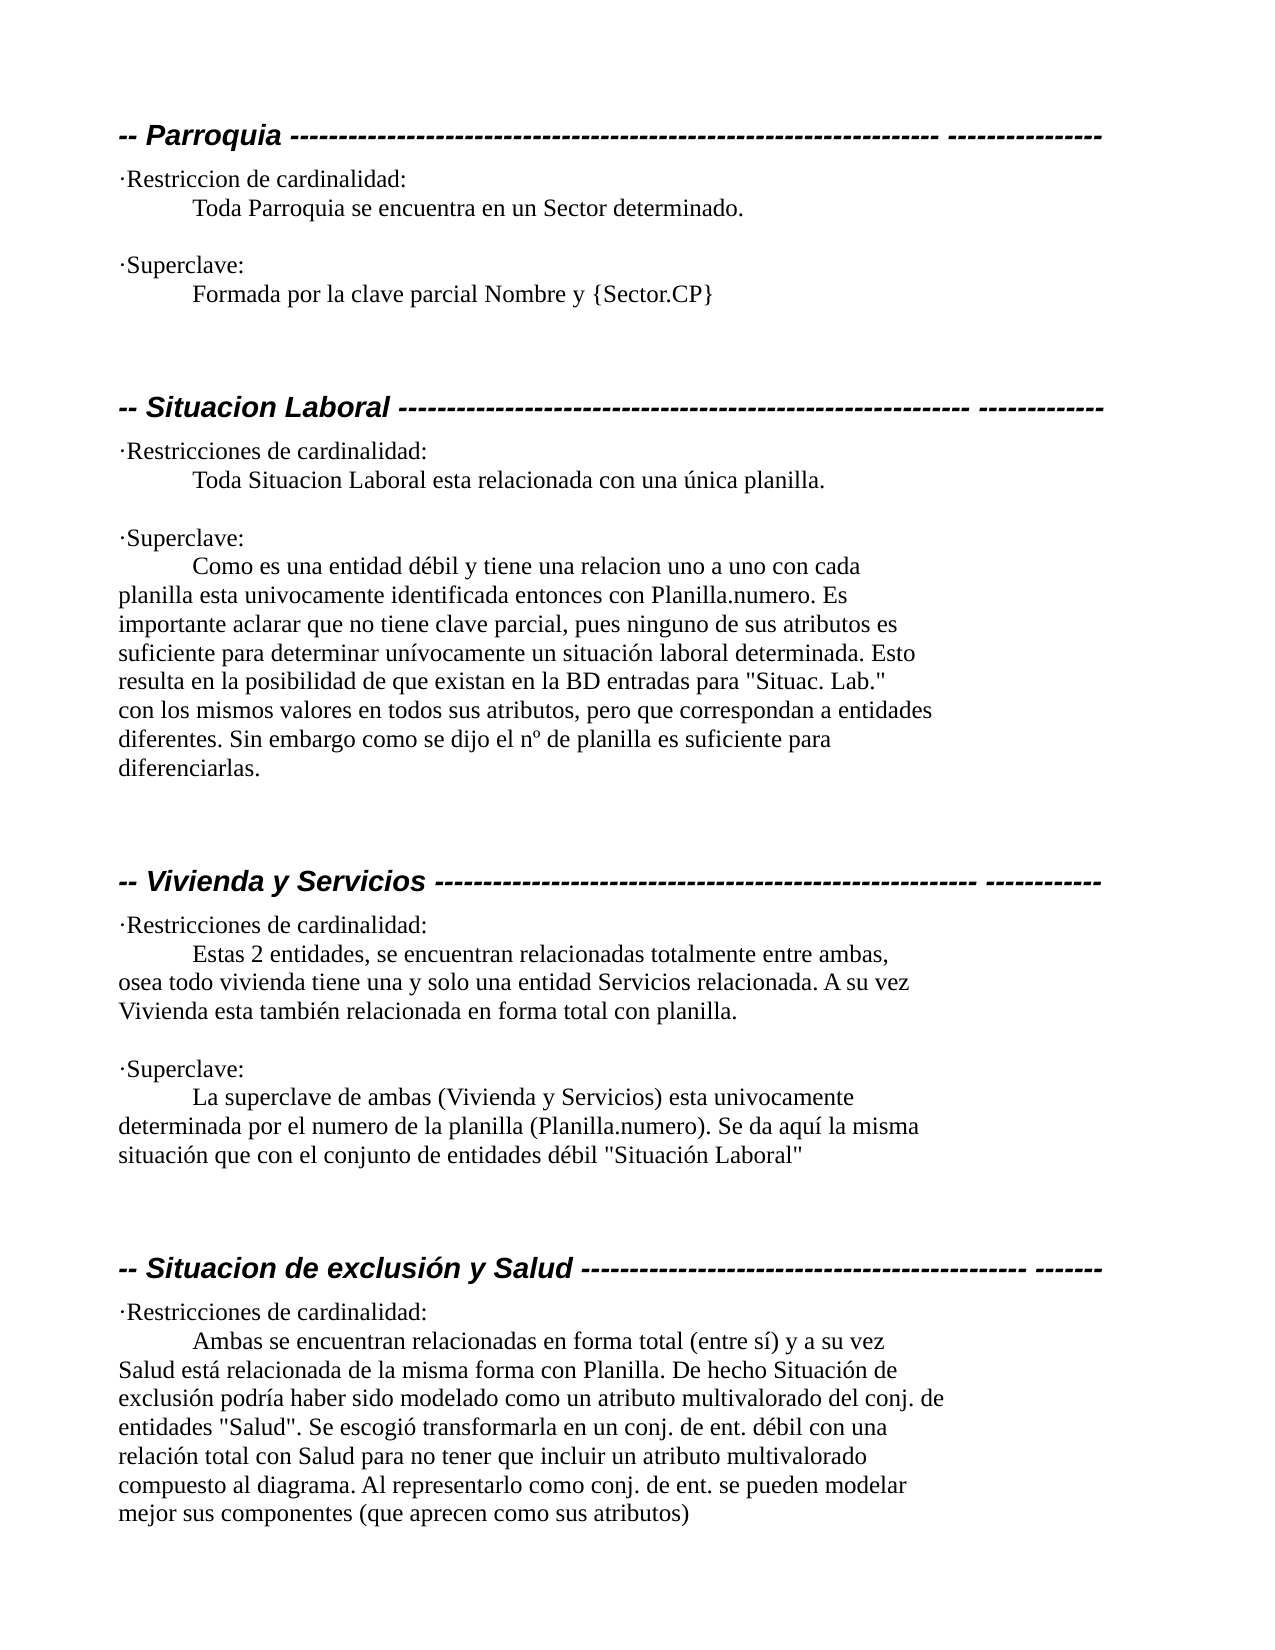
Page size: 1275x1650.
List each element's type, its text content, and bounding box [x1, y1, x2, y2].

subtitle -- Parroquia ------------------------------------------------------------------- ---------------- [118, 118, 1157, 152]
text ·Restriccion de cardinalidad: [118, 164, 1157, 193]
text suficiente para determinar unívocamente un situación laboral determinada. Esto [118, 638, 1157, 666]
text relación total con Salud para no tener que incluir un atributo multivalorado [118, 1441, 1157, 1470]
subtitle -- Vivienda y Servicios -------------------------------------------------------- ------------ [118, 864, 1157, 897]
text entidades "Salud". Se escogió transformarla en un conj. de ent. débil con una [118, 1412, 1157, 1441]
text La superclave de ambas (Vivienda y Servicios) esta univocamente [118, 1082, 1157, 1111]
text Salud está relacionada de la misma forma con Planilla. De hecho Situación de [118, 1355, 1157, 1383]
text Toda Situacion Laboral esta relacionada con una única planilla. [118, 465, 1157, 494]
text diferenciarlas. [118, 753, 1157, 781]
text resulta en la posibilidad de que existan en la BD entradas para "Situac. Lab." [118, 666, 1157, 695]
text Formada por la clave parcial Nombre y {Sector.CP} [118, 279, 1157, 308]
text ·Restricciones de cardinalidad: [118, 910, 1157, 939]
text planilla esta univocamente identificada entonces con Planilla.numero. Es [118, 580, 1157, 609]
text Como es una entidad débil y tiene una relacion uno a uno con cada [118, 551, 1157, 580]
text Toda Parroquia se encuentra en un Sector determinado. [118, 193, 1157, 222]
text Ambas se encuentran relacionadas en forma total (entre sí) y a su vez [118, 1326, 1157, 1355]
subtitle -- Situacion Laboral ----------------------------------------------------------- ------------- [118, 390, 1157, 424]
subtitle -- Situacion de exclusión y Salud ---------------------------------------------- ------- [118, 1251, 1157, 1285]
text diferentes. Sin embargo como se dijo el nº de planilla es suficiente para [118, 724, 1157, 753]
text con los mismos valores en todos sus atributos, pero que correspondan a entidades [118, 695, 1157, 724]
text ·Superclave: [118, 1054, 1157, 1082]
text compuesto al diagrama. Al representarlo como conj. de ent. se pueden modelar [118, 1470, 1157, 1498]
text ·Restricciones de cardinalidad: [118, 1297, 1157, 1326]
text exclusión podría haber sido modelado como un atributo multivalorado del conj. de [118, 1383, 1157, 1412]
text situación que con el conjunto de entidades débil "Situación Laboral" [118, 1140, 1157, 1169]
text ·Restricciones de cardinalidad: [118, 436, 1157, 465]
text Vivienda esta también relacionada en forma total con planilla. [118, 996, 1157, 1025]
text ·Superclave: [118, 523, 1157, 551]
text Estas 2 entidades, se encuentran relacionadas totalmente entre ambas, [118, 939, 1157, 967]
text importante aclarar que no tiene clave parcial, pues ninguno de sus atributos es [118, 609, 1157, 638]
text ·Superclave: [118, 250, 1157, 279]
text osea todo vivienda tiene una y solo una entidad Servicios relacionada. A su vez [118, 967, 1157, 996]
text mejor sus componentes (que aprecen como sus atributos) [118, 1498, 1157, 1527]
text determinada por el numero de la planilla (Planilla.numero). Se da aquí la misma [118, 1111, 1157, 1140]
